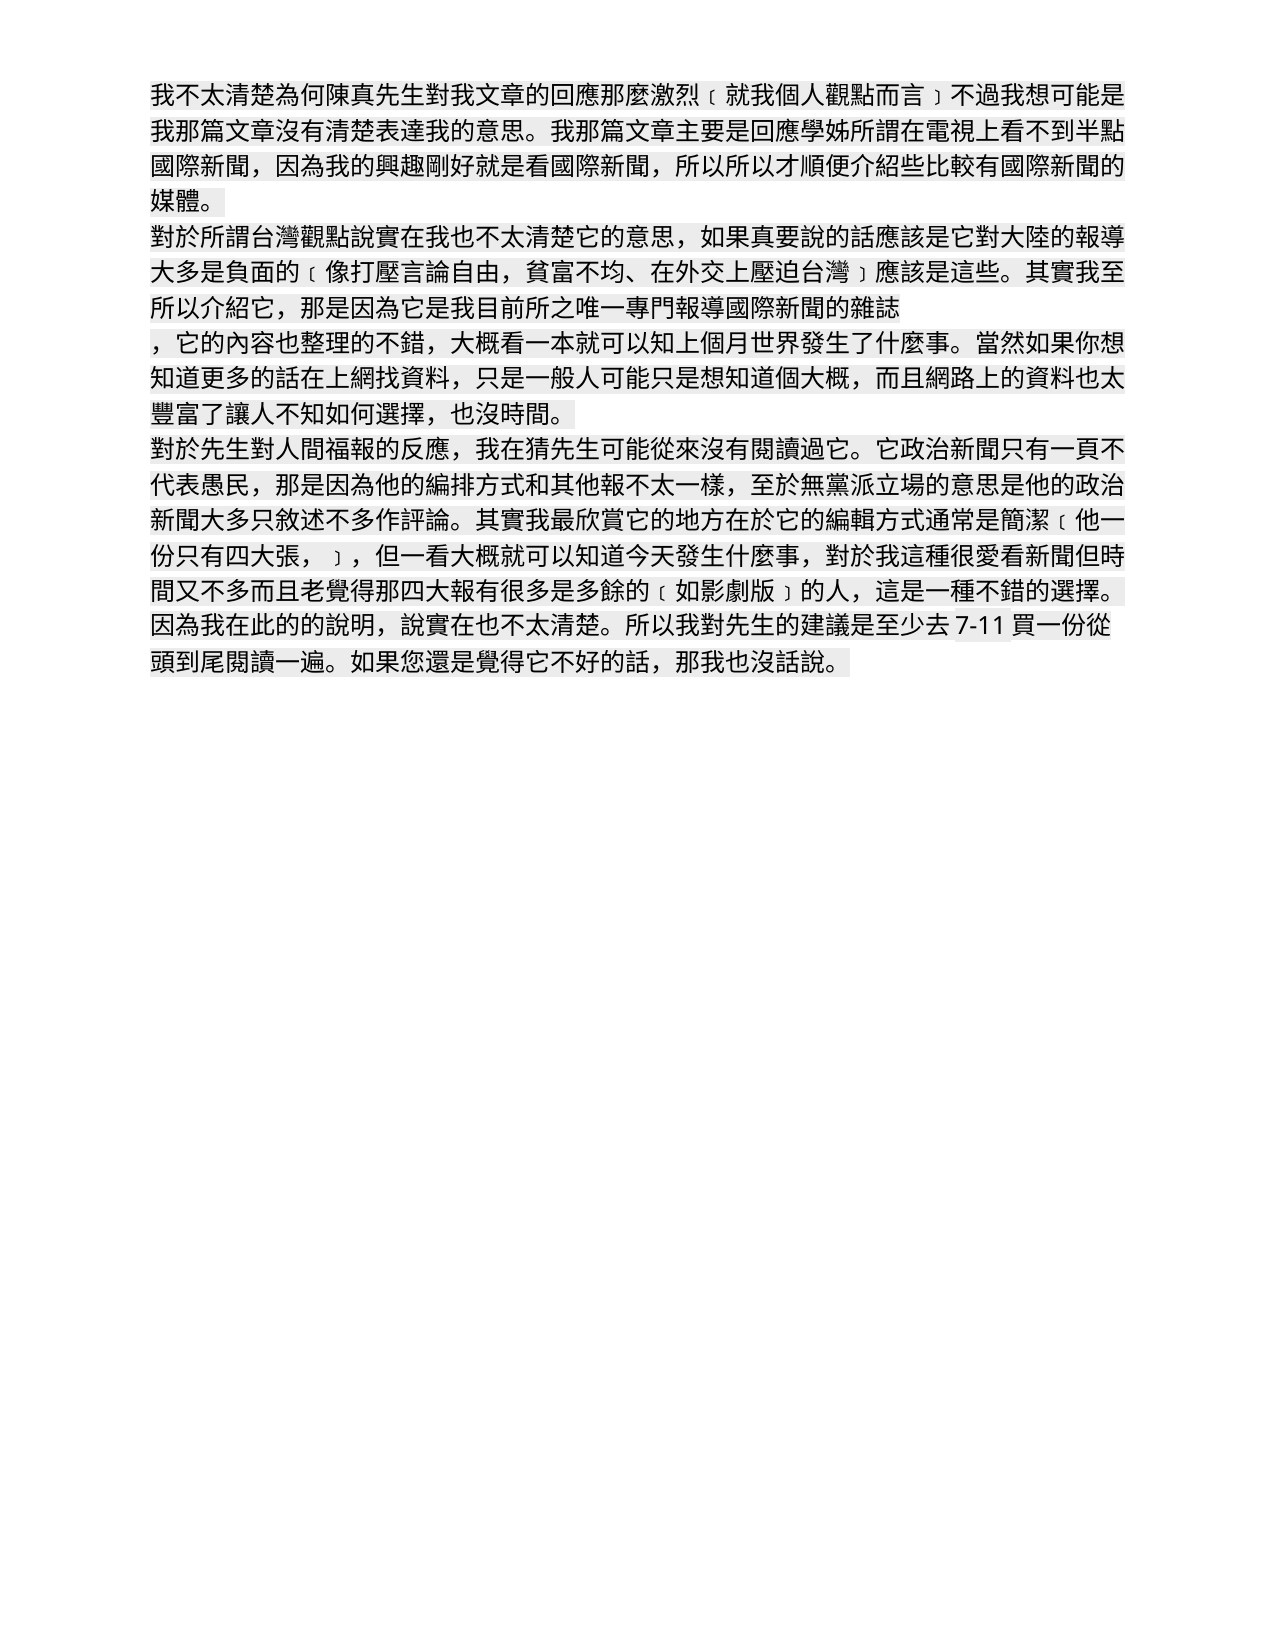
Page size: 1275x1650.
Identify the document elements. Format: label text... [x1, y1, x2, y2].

text 我不太清楚為何陳真先生對我文章的回應那麼激烈﹝就我個人觀點而言﹞不過我想可能是我那篇文章沒有清楚表達我的意思。我那篇文章主要是回應學姊所謂在電視上看不到半點國際新聞，因為我的興趣剛好就是看國際新聞，所以所以才順便介紹些比較有國際新聞的媒體。 對於所謂台灣觀點說實在我也不太清楚它的意思，如果真要說的話應該是它對大陸的報導大多是負面的﹝像打壓言論自由，貧富不均、在外交上壓迫台灣﹞應該是這些。其實我至所以介紹它，那是因為它是我目前所之唯一專門報導國際新聞的雜誌 ，它的內容也整理的不錯，大概看一本就可以知上個月世界發生了什麼事。當然如果你想知道更多的話在上網找資料，只是一般人可能只是想知道個大概，而且網路上的資料也太豐富了讓人不知如何選擇，也沒時間。 對於先生對人間福報的反應，我在猜先生可能從來沒有閱讀過它。它政治新聞只有一頁不代表愚民，那是因為他的編排方式和其他報不太一樣，至於無黨派立場的意思是他的政治新聞大多只敘述不多作評論。其實我最欣賞它的地方在於它的編輯方式通常是簡潔﹝他一份只有四大張，﹞，但一看大概就可以知道今天發生什麼事，對於我這種很愛看新聞但時間又不多而且老覺得那四大報有很多是多餘的﹝如影劇版﹞的人，這是一種不錯的選擇。因為我在此的的說明，說實在也不太清楚。所以我對先生的建議是至少去7-11買一份從頭到尾閱讀一遍。如果您還是覺得它不好的話，那我也沒話說。 [150, 75, 1125, 712]
